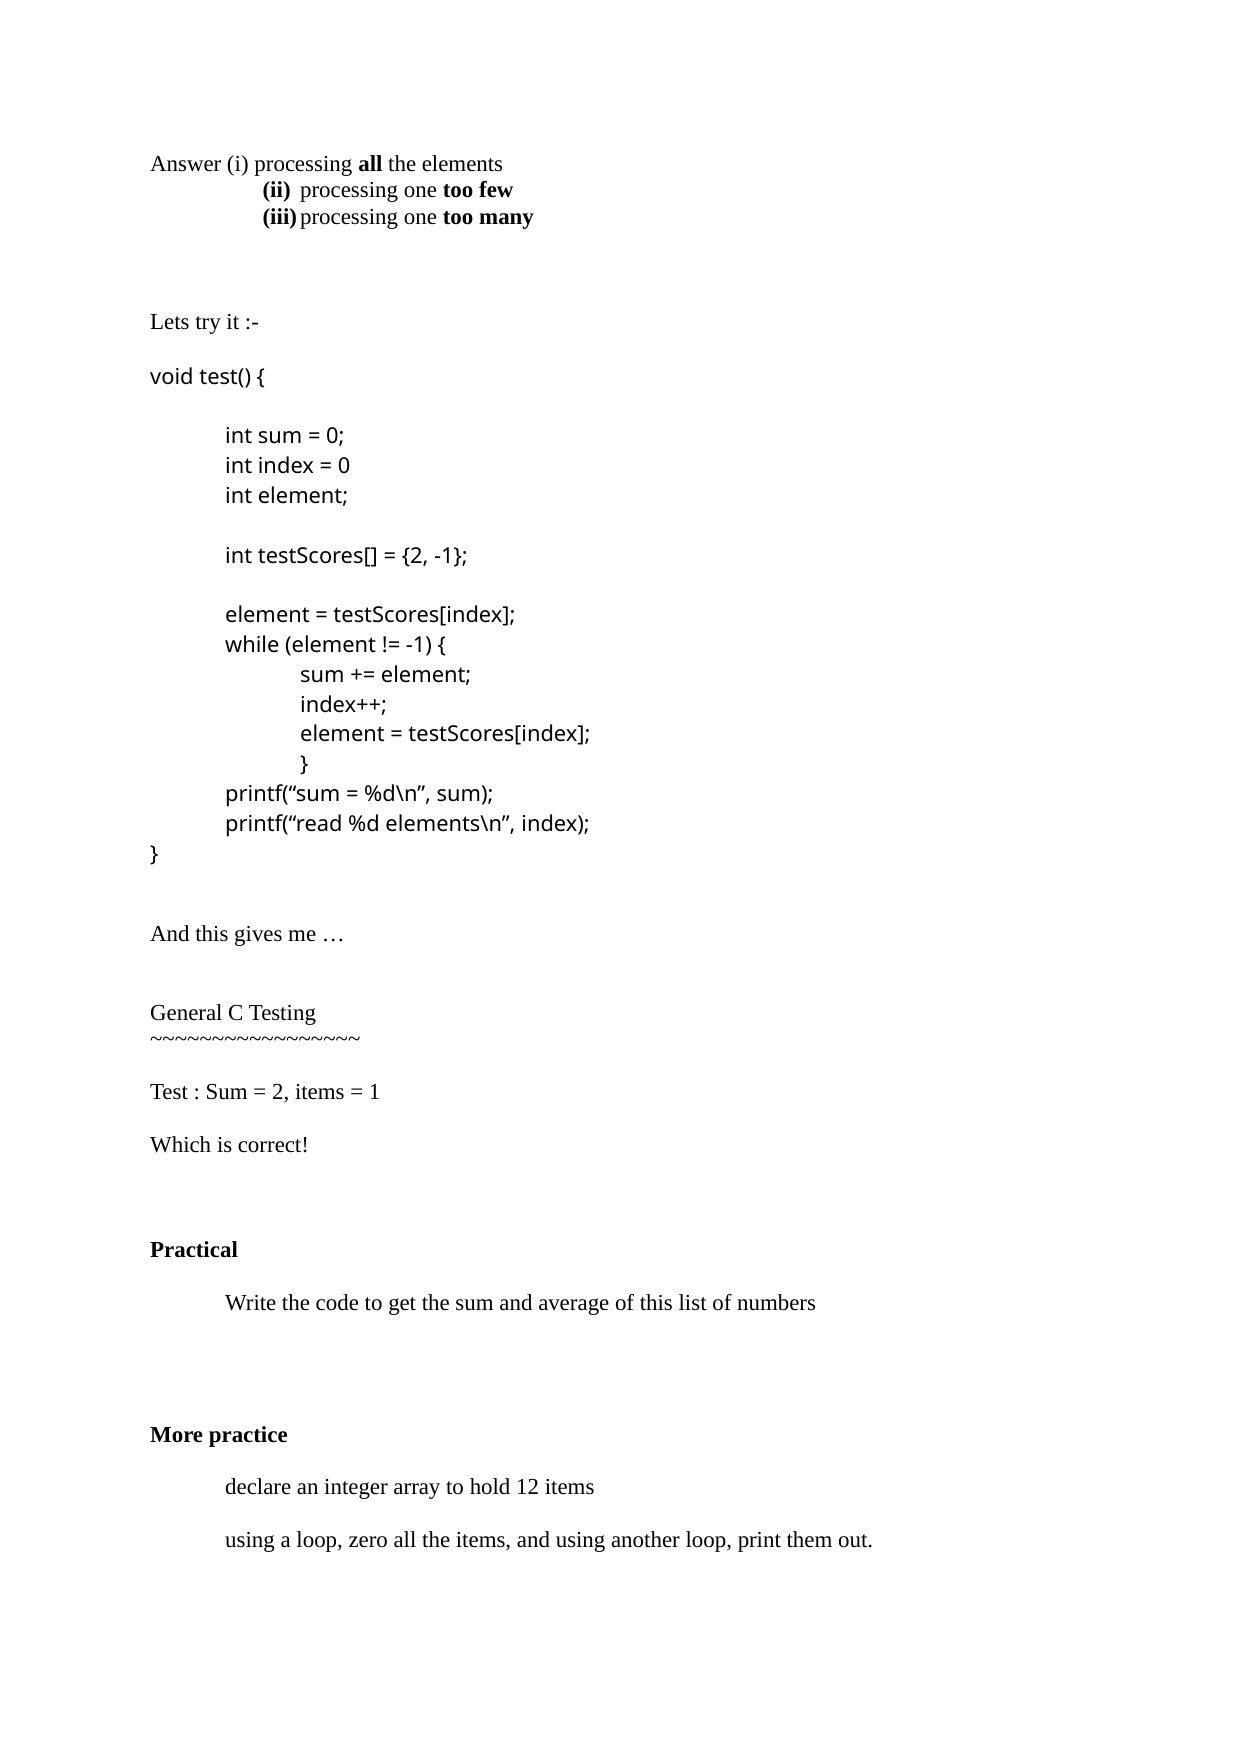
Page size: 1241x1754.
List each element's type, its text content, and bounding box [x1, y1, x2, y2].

text void test() { [150, 361, 1090, 391]
text Which is correct! [150, 1131, 1090, 1157]
list processing one too few [262, 176, 1090, 203]
text More practice [150, 1421, 1090, 1447]
text Practical [150, 1236, 1090, 1263]
text printf(“read %d elements\n”, index); [225, 808, 1090, 837]
text } [150, 837, 1090, 867]
text ~~~~~~~~~~~~~~~~~ [150, 1025, 1090, 1052]
text int element; [225, 480, 1090, 510]
text Lets try it :- [150, 308, 1090, 334]
list processing one too many [262, 203, 1090, 229]
text Write the code to get the sum and average of this list of numbers [150, 1289, 1090, 1315]
text using a loop, zero all the items, and using another loop, print them out. [225, 1526, 1090, 1552]
text sum += element; [225, 659, 1090, 688]
text } [225, 748, 1090, 778]
text And this gives me … [150, 920, 1090, 946]
text while (element != -1) { [225, 629, 1090, 659]
text int sum = 0; [225, 420, 1090, 450]
text index++; [225, 688, 1090, 718]
text element = testScores[index]; [225, 599, 1090, 629]
text declare an integer array to hold 12 items [225, 1473, 1090, 1500]
text General C Testing [150, 999, 1090, 1025]
text element = testScores[index]; [225, 718, 1090, 748]
text Answer (i) processing all the elements [150, 150, 1090, 176]
text int testScores[] = {2, -1}; [225, 539, 1090, 569]
text int index = 0 [225, 450, 1090, 480]
text Test : Sum = 2, items = 1 [150, 1078, 1090, 1104]
text printf(“sum = %d\n”, sum); [225, 778, 1090, 808]
